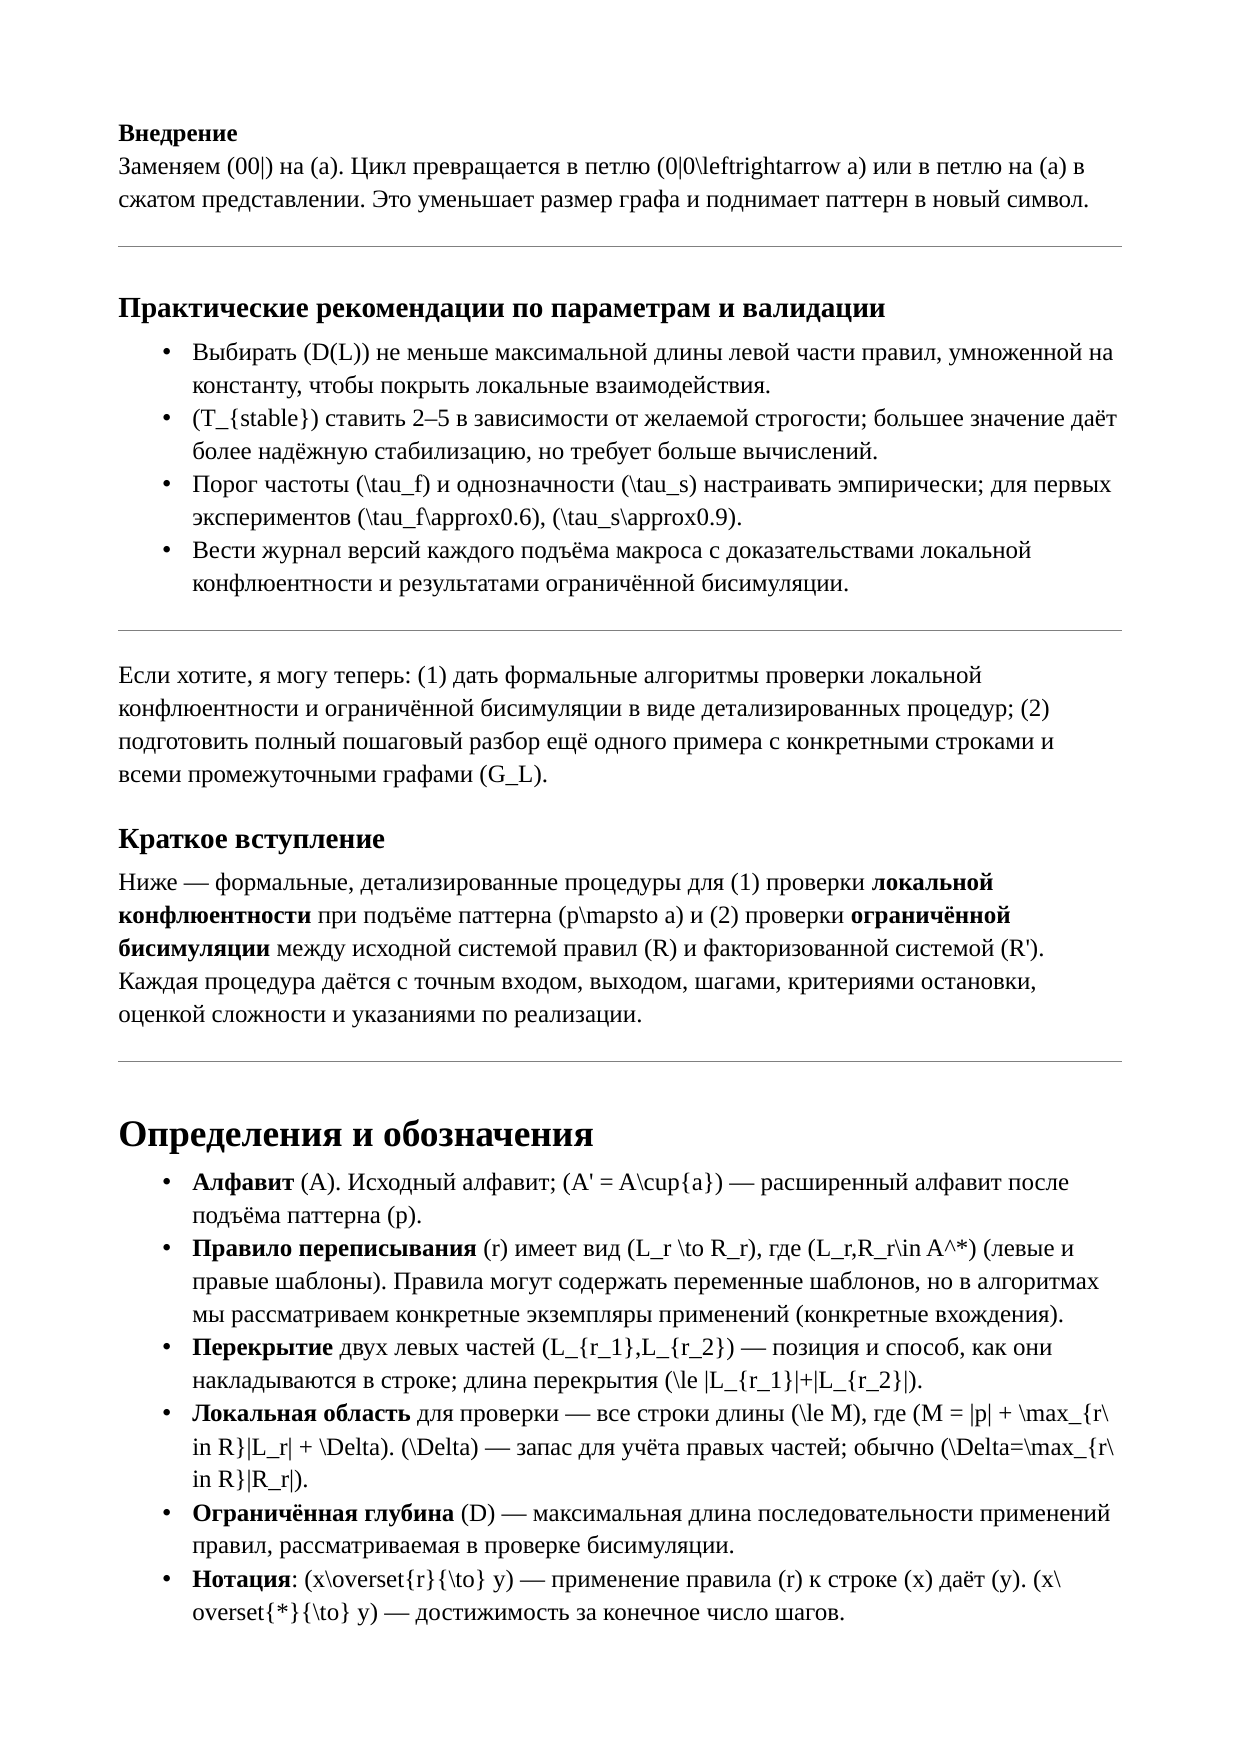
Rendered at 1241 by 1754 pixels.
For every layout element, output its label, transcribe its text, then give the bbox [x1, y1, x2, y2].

list Нотация: (x\overset{r}{\to} y) — применение правила (r) к строке (x) даёт (y). (x\overset{*}{\to} y) — достижимость за конечное число шагов. [162, 1564, 1122, 1625]
list Вести журнал версий каждого подъёма макроса с доказательствами локальной конфлюентности и результатами ограничённой бисимуляции. [162, 535, 1122, 597]
list Локальная область для проверки — все строки длины (\le M), где (M = |p| + \max_{r\in R}|L_r| + \Delta). (\Delta) — запас для учёта правых частей; обычно (\Delta=\max_{r\in R}|R_r|). [162, 1398, 1122, 1493]
text Ниже — формальные, детализированные процедуры для (1) проверки локальной конфлюентности при подъёме паттерна (p\mapsto a) и (2) проверки ограничённой бисимуляции между исходной системой правил (R) и факторизованной системой (R'). Каждая процедура даётся с точным входом, выходом, шагами, критериями остановки, оценкой сложности и указаниями по реализации. [118, 867, 1122, 1028]
subtitle Краткое вступление [118, 821, 1122, 854]
list Перекрытие двух левых частей (L_{r_1},L_{r_2}) — позиция и способ, как они накладываются в строке; длина перекрытия (\le |L_{r_1}|+|L_{r_2}|). [162, 1332, 1122, 1394]
list Порог частоты (\tau_f) и однозначности (\tau_s) настраивать эмпирически; для первых экспериментов (\tau_f\approx0.6), (\tau_s\approx0.9). [162, 469, 1122, 531]
list Алфавит (A). Исходный алфавит; (A' = A\cup{a}) — расширенный алфавит после подъёма паттерна (p). [162, 1167, 1122, 1229]
text Внедрение Заменяем (00|) на (a). Цикл превращается в петлю (0|0\leftrightarrow a) или в петлю на (a) в сжатом представлении. Это уменьшает размер графа и поднимает паттерн в новый символ. [118, 118, 1122, 213]
list Правило переписывания (r) имеет вид (L_r \to R_r), где (L_r,R_r\in A^*) (левые и правые шаблоны). Правила могут содержать переменные шаблонов, но в алгоритмах мы рассматриваем конкретные экземпляры применений (конкретные вхождения). [162, 1233, 1122, 1328]
list (T_{stable}) ставить 2–5 в зависимости от желаемой строгости; большее значение даёт более надёжную стабилизацию, но требует больше вычислений. [162, 403, 1122, 464]
text Если хотите, я могу теперь: (1) дать формальные алгоритмы проверки локальной конфлюентности и ограничённой бисимуляции в виде детализированных процедур; (2) подготовить полный пошаговый разбор ещё одного примера с конкретными строками и всеми промежуточными графами (G_L). [118, 660, 1122, 787]
subtitle Практические рекомендации по параметрам и валидации [118, 291, 1122, 324]
list Ограничённая глубина (D) — максимальная длина последовательности применений правил, рассматриваемая в проверке бисимуляции. [162, 1498, 1122, 1559]
subtitle Определения и обозначения [118, 1112, 1122, 1155]
list Выбирать (D(L)) не меньше максимальной длины левой части правил, умноженной на константу, чтобы покрыть локальные взаимодействия. [162, 337, 1122, 398]
